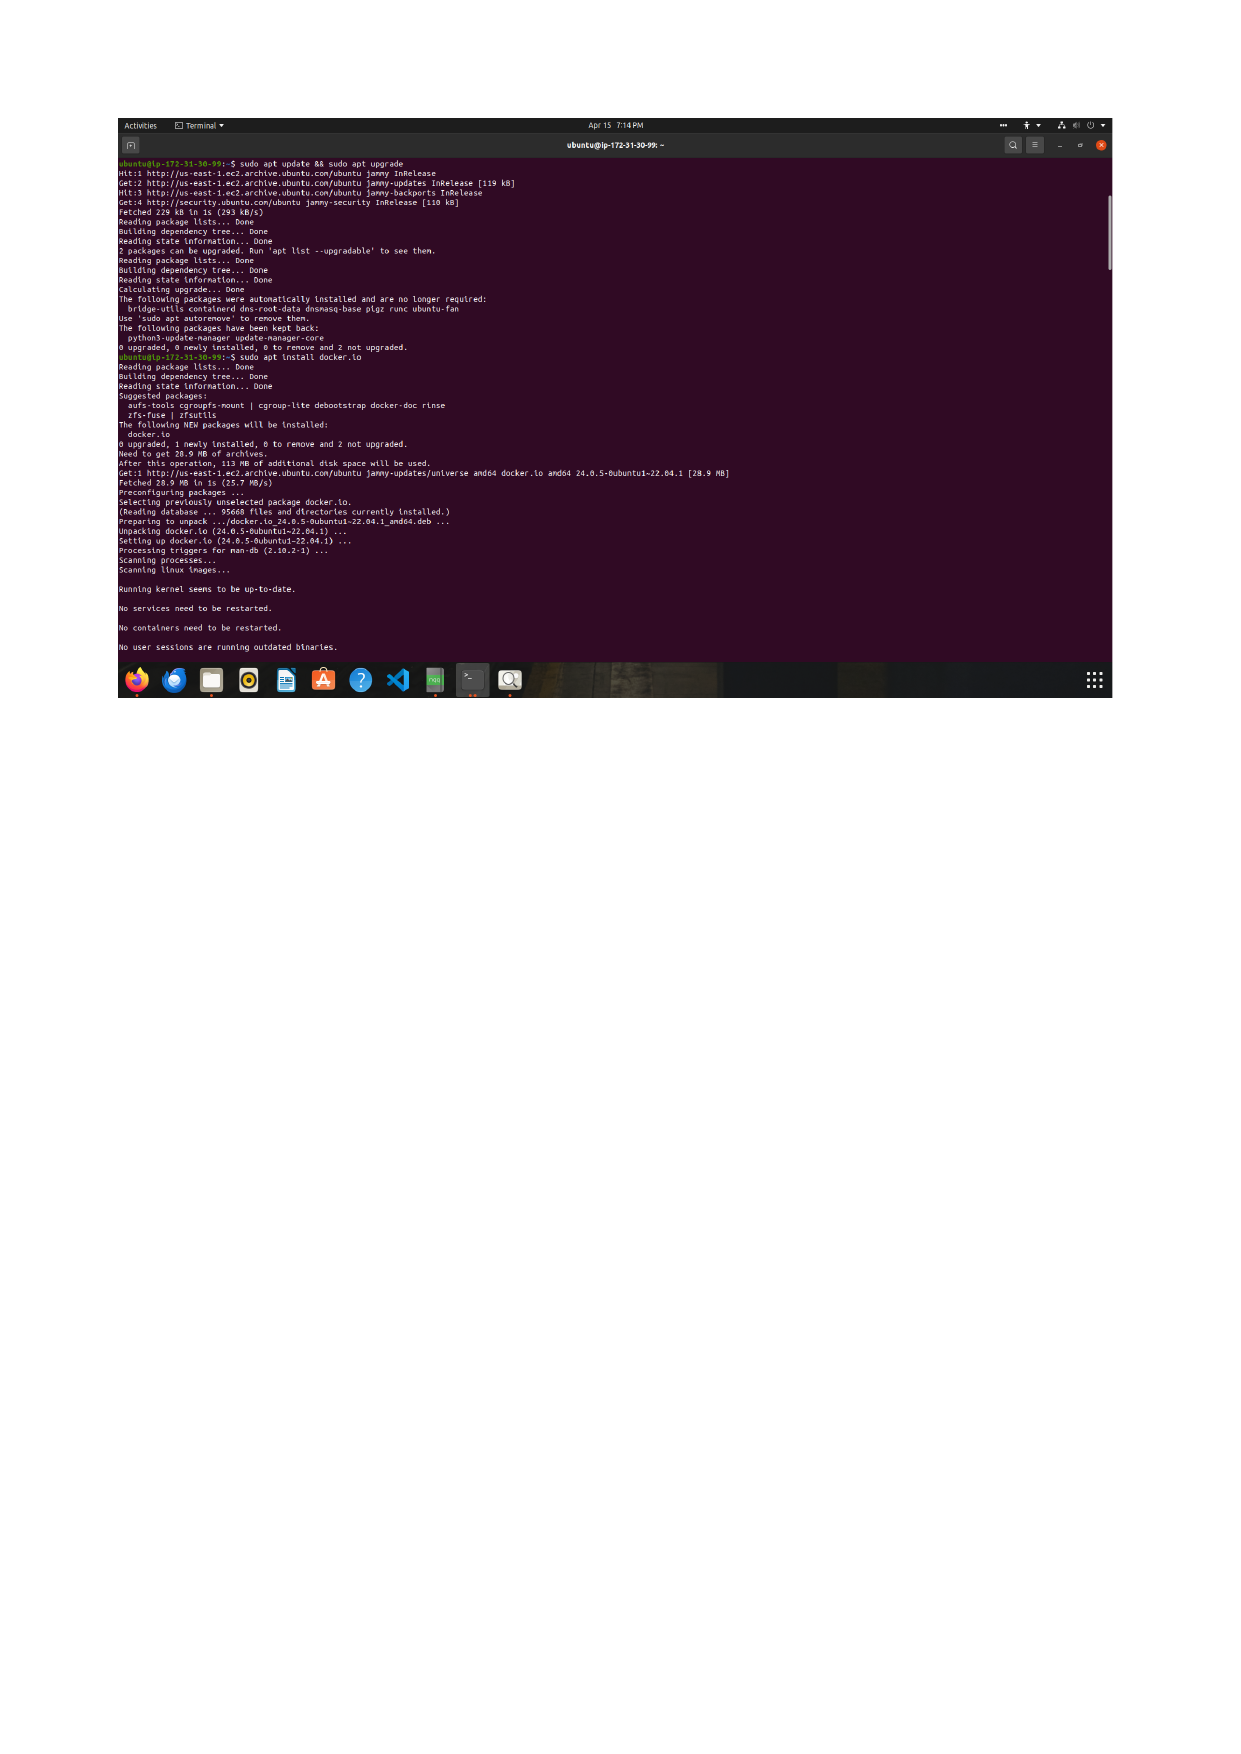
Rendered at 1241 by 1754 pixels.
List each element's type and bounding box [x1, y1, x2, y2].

picture [118, 118, 1113, 698]
